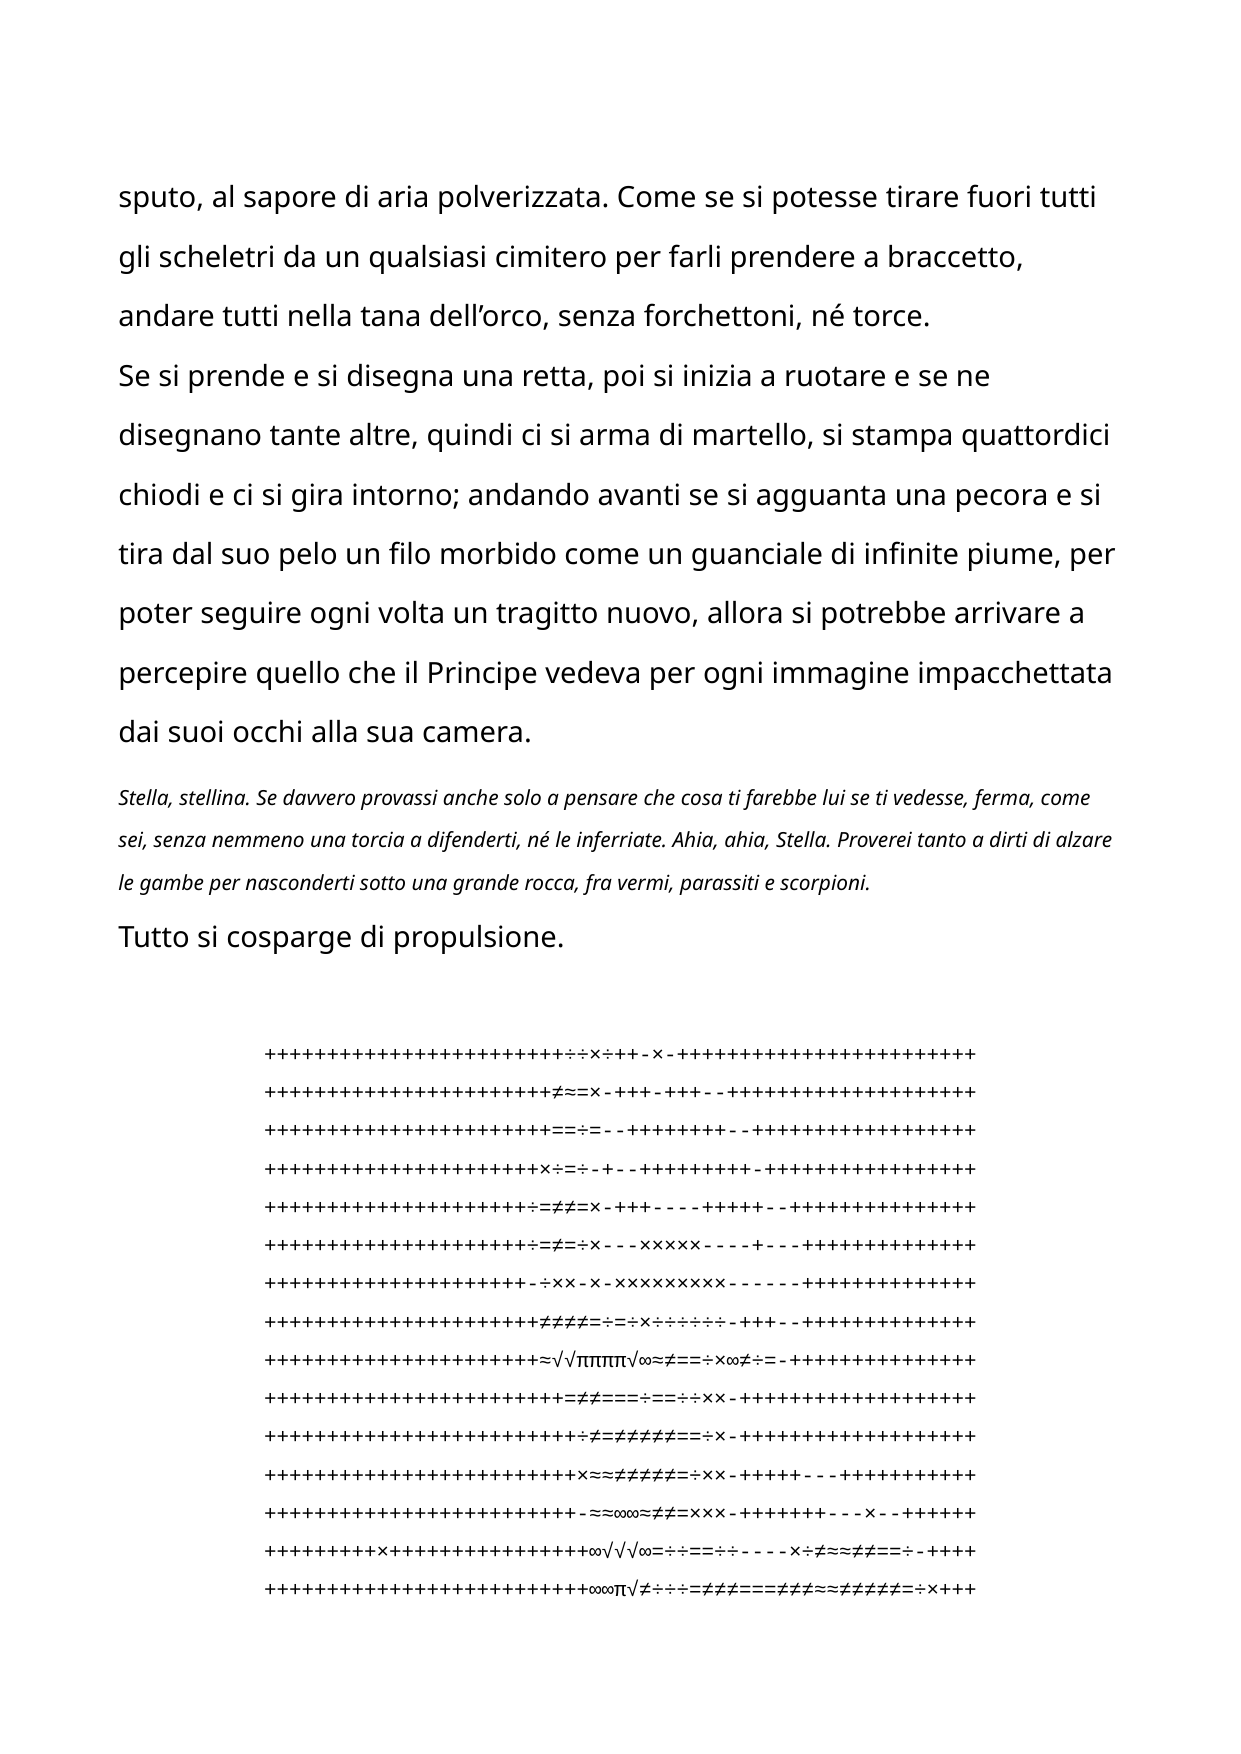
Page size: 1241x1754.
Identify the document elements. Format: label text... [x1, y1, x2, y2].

text Stella, stellina. Se davvero provassi anche solo a pensare che cosa ti farebbe lui se ti vedesse, ferma, come sei, senza nemmeno una torcia a difenderti, né le inferriate. Ahia, ahia, Stella. Proverei tanto a dirti di alzare le gambe per nasconderti sotto una grande rocca, fra vermi, parassiti e scorpioni. Tutto si cosparge di propulsione. [118, 783, 1122, 956]
text +++++++++++++++++++++++++×≈≈≠≠≠≠≠=÷××-+++++---+++++++++++ [118, 1464, 1122, 1488]
text +++++++++++++++++++++++≠≈=×-+++-+++--++++++++++++++++++++ [118, 1082, 1122, 1106]
text ++++++++++++++++++++++++++∞∞π√≠÷÷÷=≠≠≠===≠≠≠≈≈≠≠≠≠≠=÷×+++ [118, 1579, 1122, 1603]
text ++++++++++++++++++++++≠≠≠≠=÷=÷×÷÷÷÷÷÷-+++--++++++++++++++ [118, 1312, 1122, 1335]
text +++++++++++++++++++++++==÷=--++++++++--++++++++++++++++++ [118, 1121, 1122, 1144]
text +++++++++++++++++++++++++-≈≈∞∞≈≠≠=×××-+++++++---×--++++++ [118, 1503, 1122, 1526]
text ++++++++++++++++++++++++=≠≠===÷==÷÷××-+++++++++++++++++++ [118, 1388, 1122, 1412]
text sputo, al sapore di aria polverizzata. Come se si potesse tirare fuori tutti gli scheletri da un qualsiasi cimitero per farli prendere a braccetto, andare tutti nella tana dell’orco, senza forchettoni, né torce. Se si prende e si disegna una retta, poi si inizia a ruotare e se ne disegnano tante altre, quindi ci si arma di martello, si stampa quattordici chiodi e ci si gira intorno; andando avanti se si agguanta una pecora e si tira dal suo pelo un filo morbido come un guanciale di infinite piume, per poter seguire ogni volta un tragitto nuovo, allora si potrebbe arrivare a percepire quello che il Principe vedeva per ogni immagine impacchettata dai suoi occhi alla sua camera. [118, 176, 1122, 751]
text +++++++++++++++++++++÷=≠≠=×-+++----+++++--+++++++++++++++ [118, 1197, 1122, 1221]
text +++++++++++++++++++++÷=≠=÷×---×××××----+---++++++++++++++ [118, 1235, 1122, 1259]
text +++++++++×++++++++++++++++∞√√√∞=÷÷==÷÷----×÷≠≈≈≠≠==÷-++++ [118, 1541, 1122, 1565]
text +++++++++++++++++++++++++÷≠=≠≠≠≠≠==÷×-+++++++++++++++++++ [118, 1426, 1122, 1450]
text ++++++++++++++++++++++++÷÷×÷++-×-++++++++++++++++++++++++ [118, 1044, 1122, 1068]
text ++++++++++++++++++++++×÷=÷-+--+++++++++-+++++++++++++++++ [118, 1159, 1122, 1182]
text +++++++++++++++++++++-÷××-×-×××××××××------++++++++++++++ [118, 1273, 1122, 1297]
text ++++++++++++++++++++++≈√√ππππ√∞≈≠==÷×∞≠÷=-+++++++++++++++ [118, 1350, 1122, 1373]
